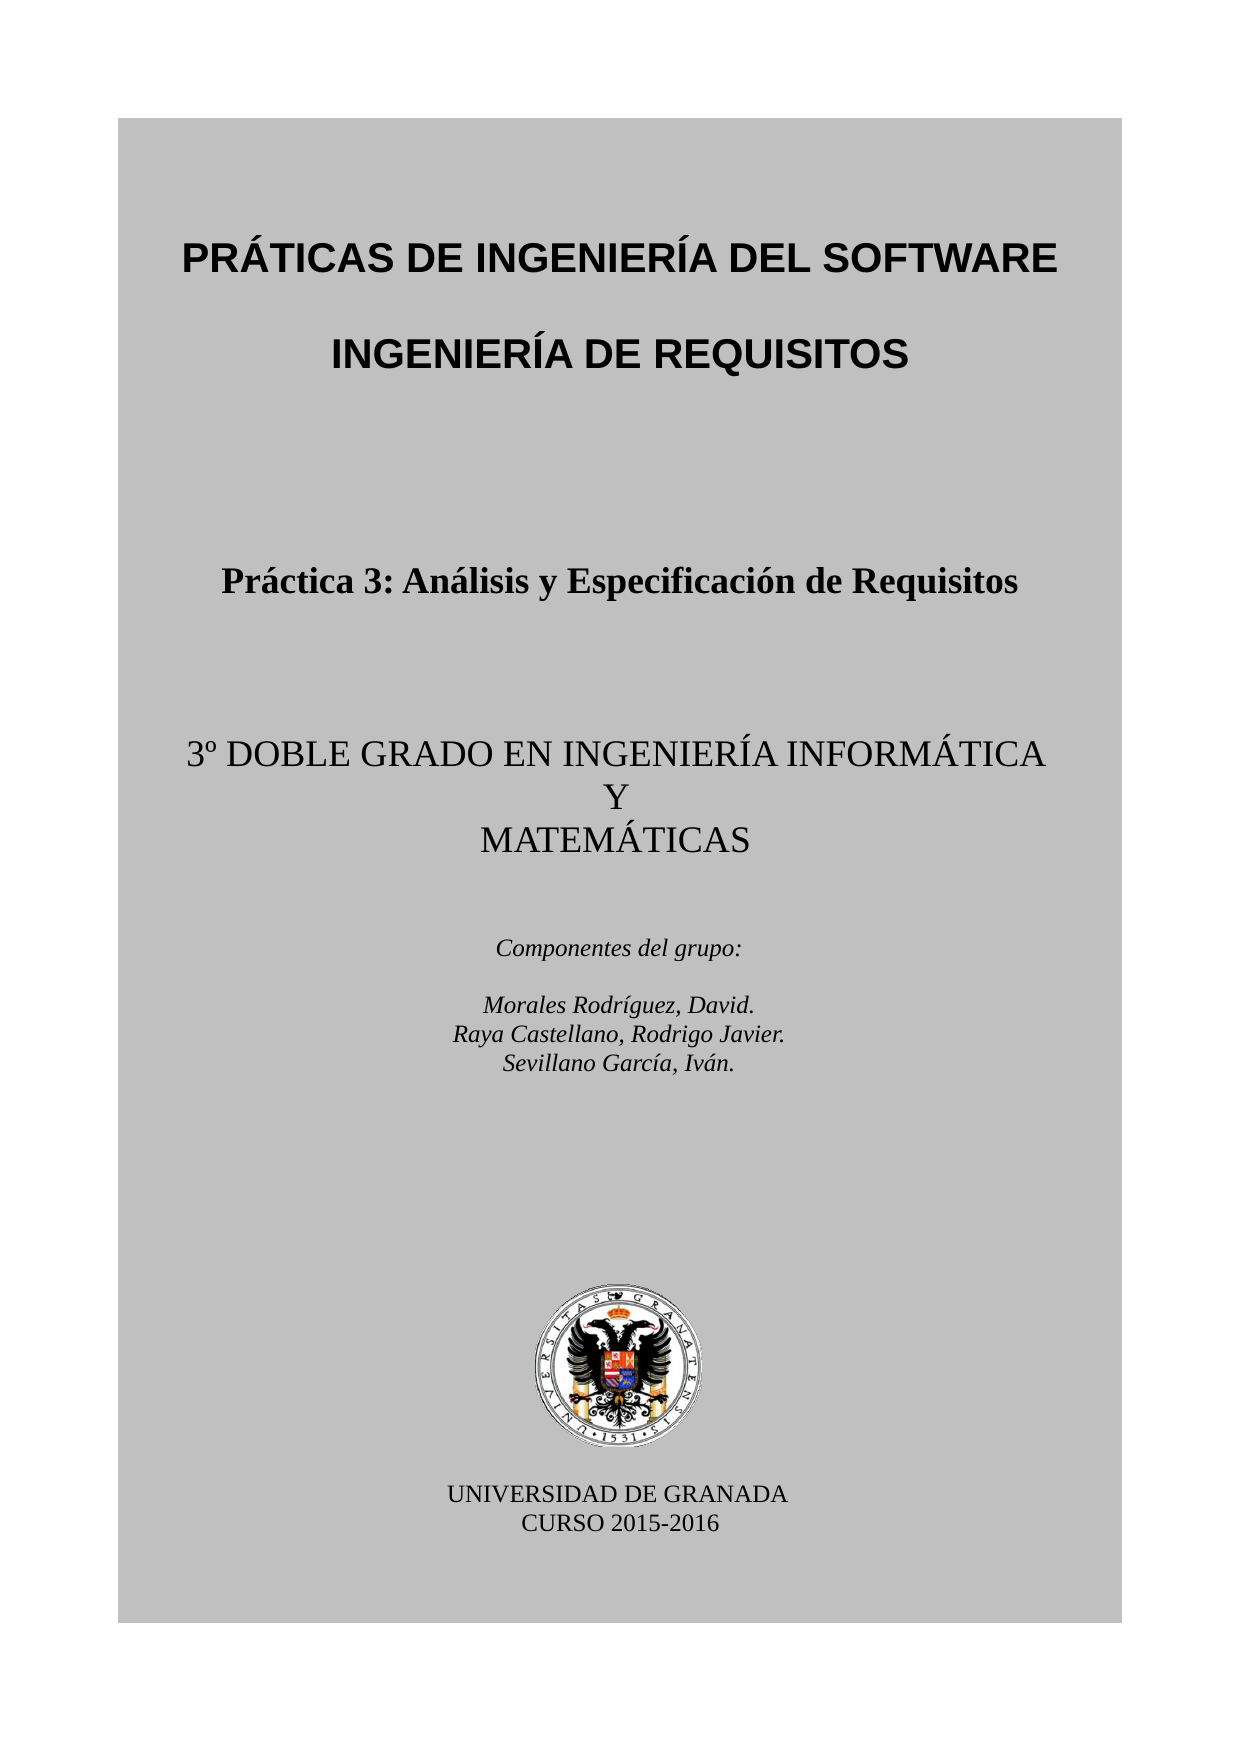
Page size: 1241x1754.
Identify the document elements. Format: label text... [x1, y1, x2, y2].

text Sevillano García, Iván. [118, 1048, 1122, 1076]
text Raya Castellano, Rodrigo Javier. [118, 1019, 1122, 1048]
text UNIVERSIDAD DE GRANADA [118, 1479, 1122, 1508]
text Componentes del grupo: [118, 933, 1122, 961]
text Práctica 3: Análisis y Especificación de Requisitos [118, 559, 1122, 602]
text 3º DOBLE GRADO EN INGENIERÍA INFORMÁTICA [118, 731, 1122, 774]
text MATEMÁTICAS [118, 818, 1122, 861]
text INGENIERÍA DE REQUISITOS [118, 329, 1122, 377]
picture [535, 1283, 703, 1447]
text CURSO 2015-2016 [118, 1508, 1122, 1536]
text PRÁTICAS DE INGENIERÍA DEL SOFTWARE [118, 233, 1122, 281]
text Y [118, 774, 1122, 818]
text Morales Rodríguez, David. [118, 990, 1122, 1019]
